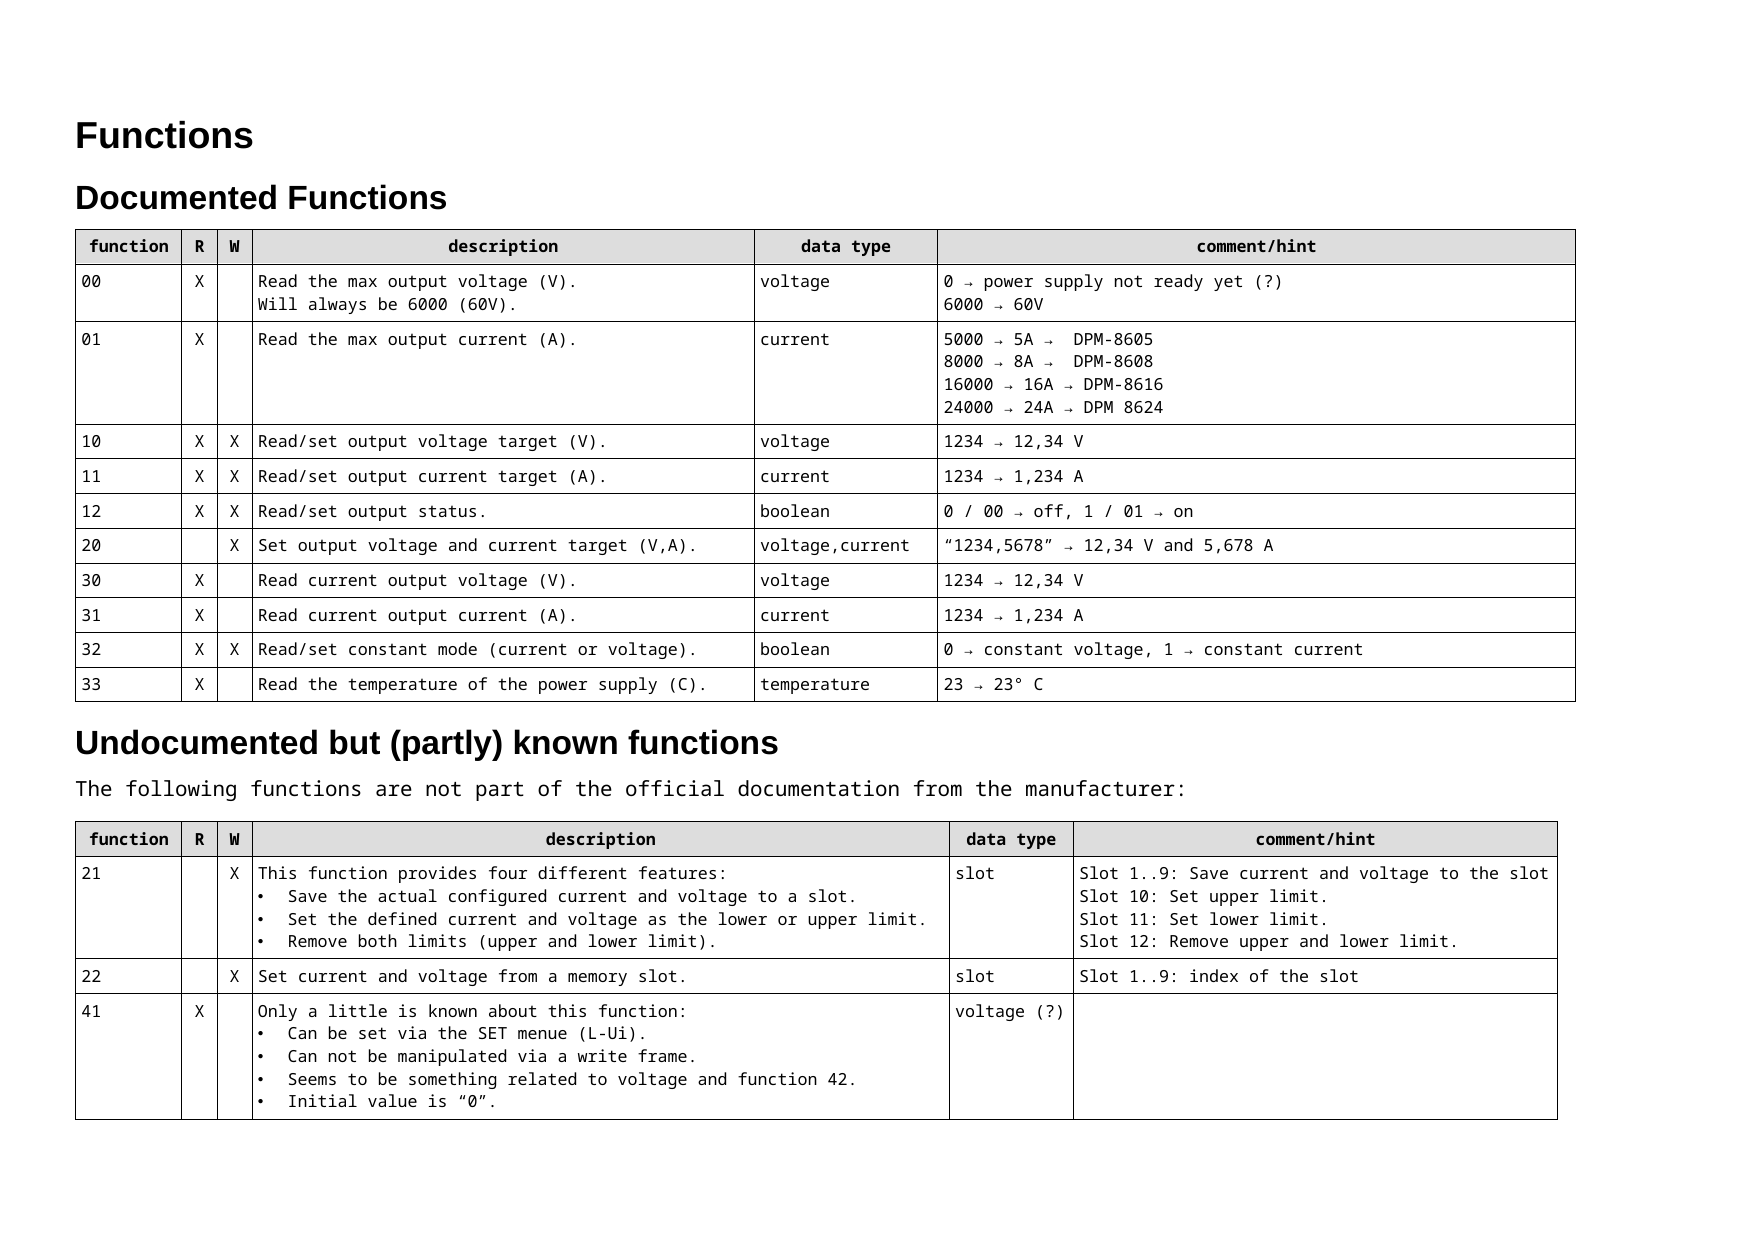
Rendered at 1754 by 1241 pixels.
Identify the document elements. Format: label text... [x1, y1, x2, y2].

table_cell 22 [76, 959, 181, 993]
table_cell 33 [76, 668, 181, 701]
subtitle Undocumented but (partly) known functions [75, 722, 1679, 761]
table_cell 1234 → 12,34 V [938, 564, 1575, 597]
table_cell slot [950, 857, 1073, 958]
table_cell Slot 1..9: Save current and voltage to the slot Slot 10: Set upper limit. Slot 11: Set lower limit. Slot 12: Remove upper and lower limit. [1074, 857, 1557, 958]
table_cell boolean [755, 633, 937, 666]
table_cell 11 [76, 459, 181, 493]
table_cell X [182, 265, 217, 321]
table_cell 00 [76, 265, 181, 321]
table_cell X [182, 668, 217, 701]
table_cell [218, 322, 252, 424]
table_cell current [755, 598, 937, 632]
table_cell X [182, 564, 217, 597]
subtitle Functions [75, 114, 1679, 157]
table_header data type [950, 822, 1073, 856]
table_cell current [755, 459, 937, 493]
table_header W [218, 822, 252, 856]
table_cell 41 [76, 994, 181, 1118]
table_cell Read/set output voltage target (V). [253, 425, 754, 458]
table_cell 12 [76, 494, 181, 528]
table_cell [218, 994, 252, 1118]
table_cell X [182, 598, 217, 632]
table_header R [182, 822, 217, 856]
table_header W [218, 230, 252, 263]
table_cell X [182, 494, 217, 528]
table_cell 0 / 00 → off, 1 / 01 → on [938, 494, 1575, 528]
table_cell [218, 564, 252, 597]
table_header comment/hint [1074, 822, 1557, 856]
table_cell X [218, 425, 252, 458]
table_cell X [182, 994, 217, 1118]
table_header comment/hint [938, 230, 1575, 263]
table_cell 1234 → 12,34 V [938, 425, 1575, 458]
table_cell [1074, 994, 1557, 1118]
table_cell voltage (?) [950, 994, 1073, 1118]
table_cell boolean [755, 494, 937, 528]
table_header function [76, 230, 181, 263]
table_cell Set current and voltage from a memory slot. [253, 959, 949, 993]
table_cell 5000 → 5A → DPM-8605 8000 → 8A → DPM-8608 16000 → 16A → DPM-8616 24000 → 24A → DPM 8624 [938, 322, 1575, 424]
table_cell 0 → power supply not ready yet (?) 6000 → 60V [938, 265, 1575, 321]
table_cell 01 [76, 322, 181, 424]
table_cell [182, 857, 217, 958]
table_cell Read the temperature of the power supply (C). [253, 668, 754, 701]
table_cell X [218, 494, 252, 528]
table_cell X [218, 959, 252, 993]
table_cell Slot 1..9: index of the slot [1074, 959, 1557, 993]
table_cell 23 → 23° C [938, 668, 1575, 701]
table_cell voltage [755, 564, 937, 597]
table_cell voltage [755, 265, 937, 321]
table_cell Read/set output current target (A). [253, 459, 754, 493]
table_cell X [182, 459, 217, 493]
table_cell [218, 598, 252, 632]
text The following functions are not part of the official documentation from the manufacturer: [75, 774, 1679, 802]
table_cell X [182, 425, 217, 458]
table_cell slot [950, 959, 1073, 993]
table_cell Set output voltage and current target (V,A). [253, 529, 754, 562]
table_cell 32 [76, 633, 181, 666]
table_cell 1234 → 1,234 A [938, 459, 1575, 493]
table_cell Read the max output current (A). [253, 322, 754, 424]
table_cell “1234,5678” → 12,34 V and 5,678 A [938, 529, 1575, 562]
table_cell Read/set output status. [253, 494, 754, 528]
table_cell 20 [76, 529, 181, 562]
table_cell This function provides four different features: Save the actual configured current and voltage to a slot. Set the defined current and voltage as the lower or upper limit. Remove both limits (upper and lower limit). [253, 857, 949, 958]
table_cell [182, 529, 217, 562]
table_cell Read current output voltage (V). [253, 564, 754, 597]
table_cell [182, 959, 217, 993]
table_cell current [755, 322, 937, 424]
table_header description [253, 230, 754, 263]
table_cell 31 [76, 598, 181, 632]
table_cell X [218, 633, 252, 666]
table_cell 1234 → 1,234 A [938, 598, 1575, 632]
table_cell X [182, 322, 217, 424]
table_header R [182, 230, 217, 263]
table_cell X [182, 633, 217, 666]
table_cell [218, 265, 252, 321]
table_cell Read/set constant mode (current or voltage). [253, 633, 754, 666]
table_cell 10 [76, 425, 181, 458]
table_cell X [218, 459, 252, 493]
table_cell [218, 668, 252, 701]
table_cell 30 [76, 564, 181, 597]
table_header data type [755, 230, 937, 263]
table_cell 21 [76, 857, 181, 958]
table_cell X [218, 529, 252, 562]
table_cell 0 → constant voltage, 1 → constant current [938, 633, 1575, 666]
table_cell voltage,current [755, 529, 937, 562]
table_cell Read the max output voltage (V). Will always be 6000 (60V). [253, 265, 754, 321]
table_cell Only a little is known about this function: Can be set via the SET menue (L-Ui). Can not be manipulated via a write frame. Seems to be something related to voltage and function 42. Initial value is “0”. [253, 994, 949, 1118]
table_cell temperature [755, 668, 937, 701]
table_header function [76, 822, 181, 856]
table_cell X [218, 857, 252, 958]
table_header description [253, 822, 949, 856]
table_cell voltage [755, 425, 937, 458]
table_cell Read current output current (A). [253, 598, 754, 632]
subtitle Documented Functions [75, 178, 1679, 216]
